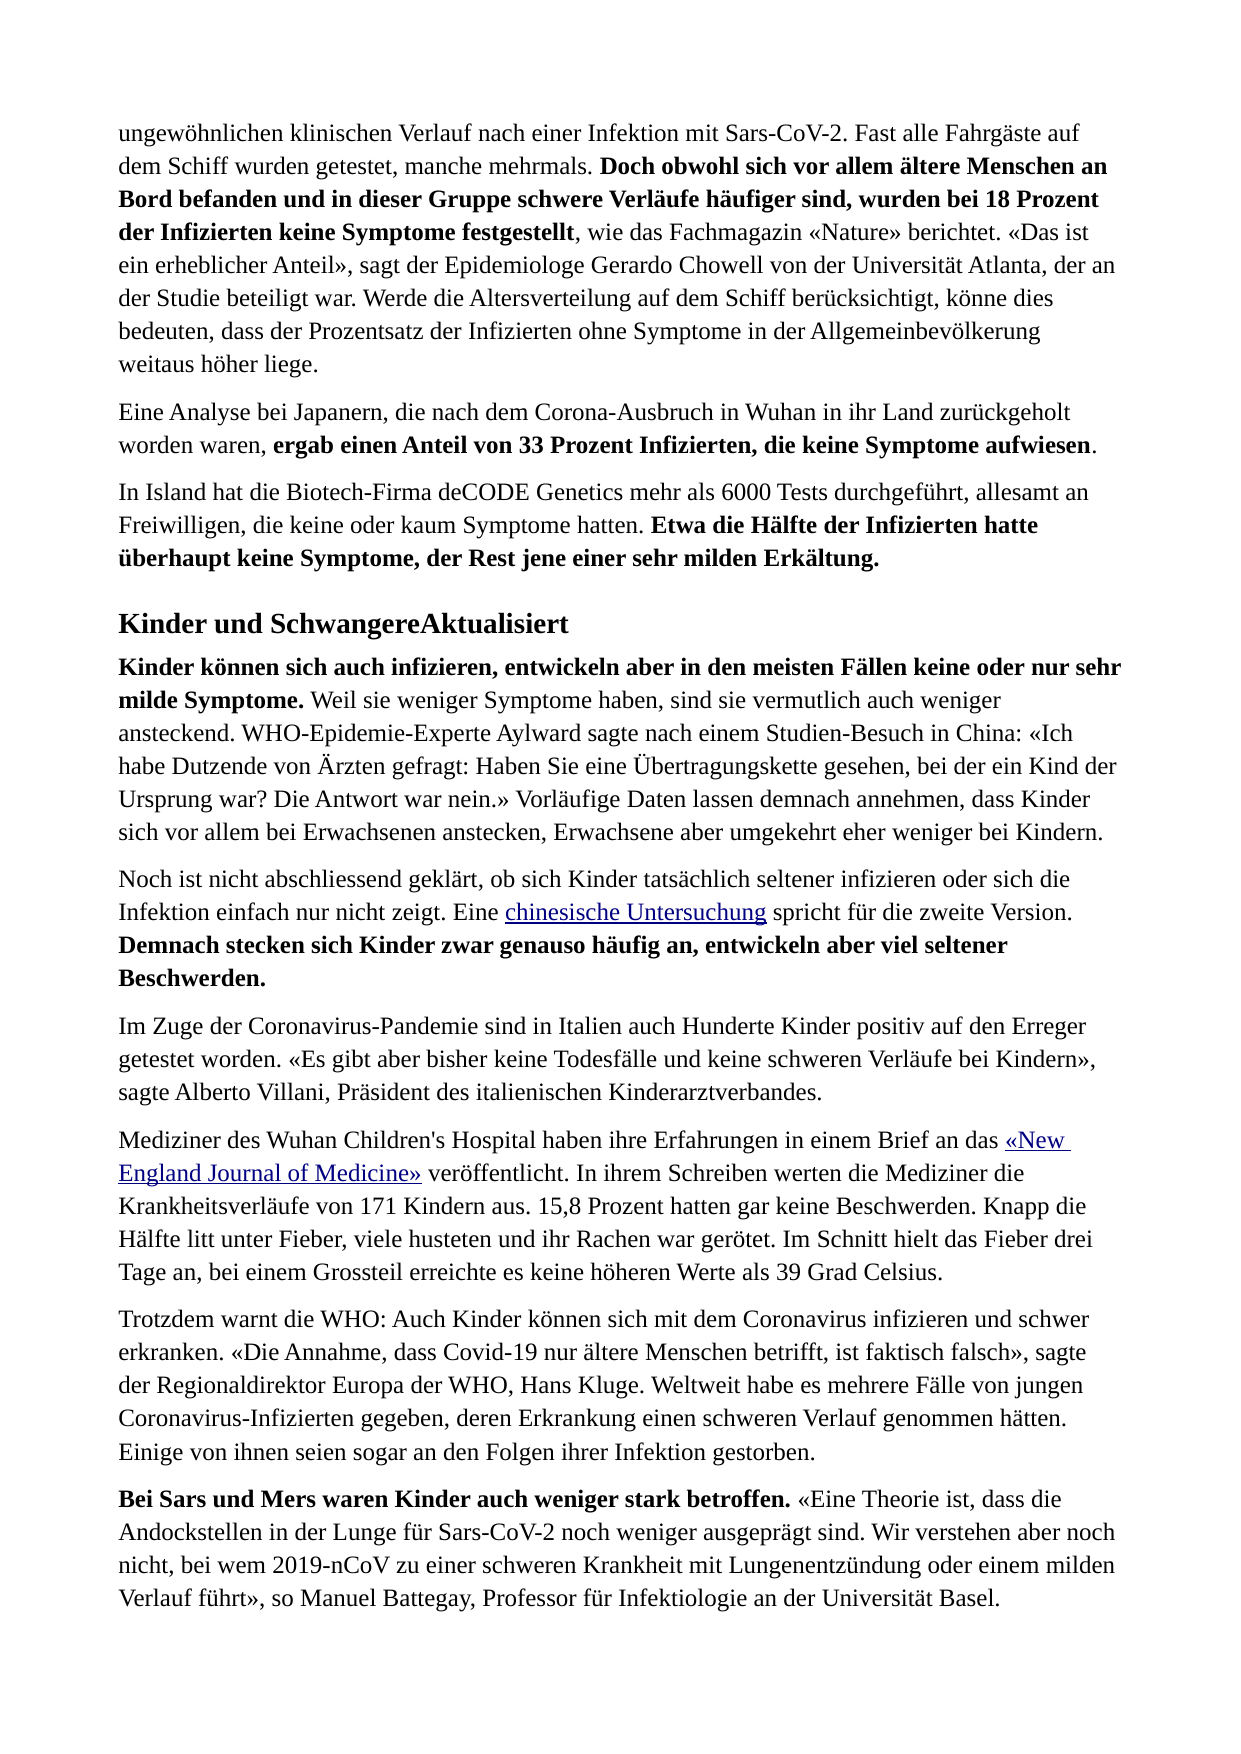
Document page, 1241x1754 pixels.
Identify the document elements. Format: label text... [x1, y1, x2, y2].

text Noch ist nicht abschliessend geklärt, ob sich Kinder tatsächlich seltener infizieren oder sich die Infektion einfach nur nicht zeigt. Eine chinesische Untersuchung spricht für die zweite Version. Demnach stecken sich Kinder zwar genauso häufig an, entwickeln aber viel seltener Beschwerden. [118, 864, 1122, 992]
text Mediziner des Wuhan Children's Hospital haben ihre Erfahrungen in einem Brief an das «New England Journal of Medicine» veröffentlicht. In ihrem Schreiben werten die Mediziner die Krankheitsverläufe von 171 Kindern aus. 15,8 Prozent hatten gar keine Beschwerden. Knapp die Hälfte litt unter Fieber, viele husteten und ihr Rachen war gerötet. Im Schnitt hielt das Fieber drei Tage an, bei einem Grossteil erreichte es keine höheren Werte als 39 Grad Celsius. [118, 1125, 1122, 1286]
text Bei Sars und Mers waren Kinder auch weniger stark betroffen. «Eine Theorie ist, dass die Andockstellen in der Lunge für Sars-CoV-2 noch weniger ausgeprägt sind. Wir verstehen aber noch nicht, bei wem 2019-nCoV zu einer schweren Krankheit mit Lungenentzündung oder einem milden Verlauf führt», so Manuel Battegay, Professor für Infektiologie an der Universität Basel. [118, 1484, 1122, 1612]
text Im Zuge der Coronavirus-Pandemie sind in Italien auch Hunderte Kinder positiv auf den Erreger getestet worden. «Es gibt aber bisher keine Todesfälle und keine schweren Verläufe bei Kindern», sagte Alberto Villani, Präsident des italienischen Kinderarztverbandes. [118, 1011, 1122, 1106]
subtitle Kinder und SchwangereAktualisiert [118, 606, 1122, 639]
text In Island hat die Biotech-Firma deCODE Genetics mehr als 6000 Tests durchgeführt, allesamt an Freiwilligen, die keine oder kaum Symptome hatten. Etwa die Hälfte der Infizierten hatte überhaupt keine Symptome, der Rest jene einer sehr milden Erkältung. [118, 477, 1122, 572]
text Kinder können sich auch infizieren, entwickeln aber in den meisten Fällen keine oder nur sehr milde Symptome. Weil sie weniger Symptome haben, sind sie vermutlich auch weniger ansteckend. WHO-Epidemie-Experte Aylward sagte nach einem Studien-Besuch in China: «Ich habe Dutzende von Ärzten gefragt: Haben Sie eine Übertragungskette gesehen, bei der ein Kind der Ursprung war? Die Antwort war nein.» Vorläufige Daten lassen demnach annehmen, dass Kinder sich vor allem bei Erwachsenen anstecken, Erwachsene aber umgekehrt eher weniger bei Kindern. [118, 652, 1122, 846]
text ungewöhnlichen klinischen Verlauf nach einer Infektion mit Sars-CoV-2. Fast alle Fahrgäste auf dem Schiff wurden ge­testet, manche mehrmals. Doch obwohl sich vor allem ältere Menschen an Bord befanden und in dieser Gruppe schwere Verläufe häufiger sind, wurden bei 18 Prozent der Infizierten keine Symptome festgestellt, wie das Fachmagazin «Nature» berichtet. «Das ist ein erheblicher Anteil», sagt der Epidemiologe Gerardo Chowell von der Universität Atlanta, der an der Studie beteiligt war. Werde die Altersverteilung auf dem Schiff berücksichtigt, könne dies bedeuten, dass der Prozentsatz der Infizierten ohne Symptome in der Allgemeinbevölkerung weitaus höher liege. [118, 118, 1122, 378]
text Trotzdem warnt die WHO: Auch Kinder können sich mit dem Coronavirus infizieren und schwer erkranken. «Die Annahme, dass Covid-19 nur ältere Menschen betrifft, ist faktisch falsch», sagte der Regionaldirektor Europa der WHO, Hans Kluge. Weltweit habe es mehrere Fälle von jungen Coronavirus-Infizierten gegeben, deren Erkrankung einen schweren Verlauf genommen hätten. Einige von ihnen seien sogar an den Folgen ihrer Infektion gestorben. [118, 1304, 1122, 1465]
text Eine Analyse bei Japanern, die nach dem Corona-Ausbruch in Wuhan in ihr Land zurückgeholt worden waren, ergab einen Anteil von 33 Prozent Infizierten, die keine Symptome aufwiesen. [118, 397, 1122, 459]
